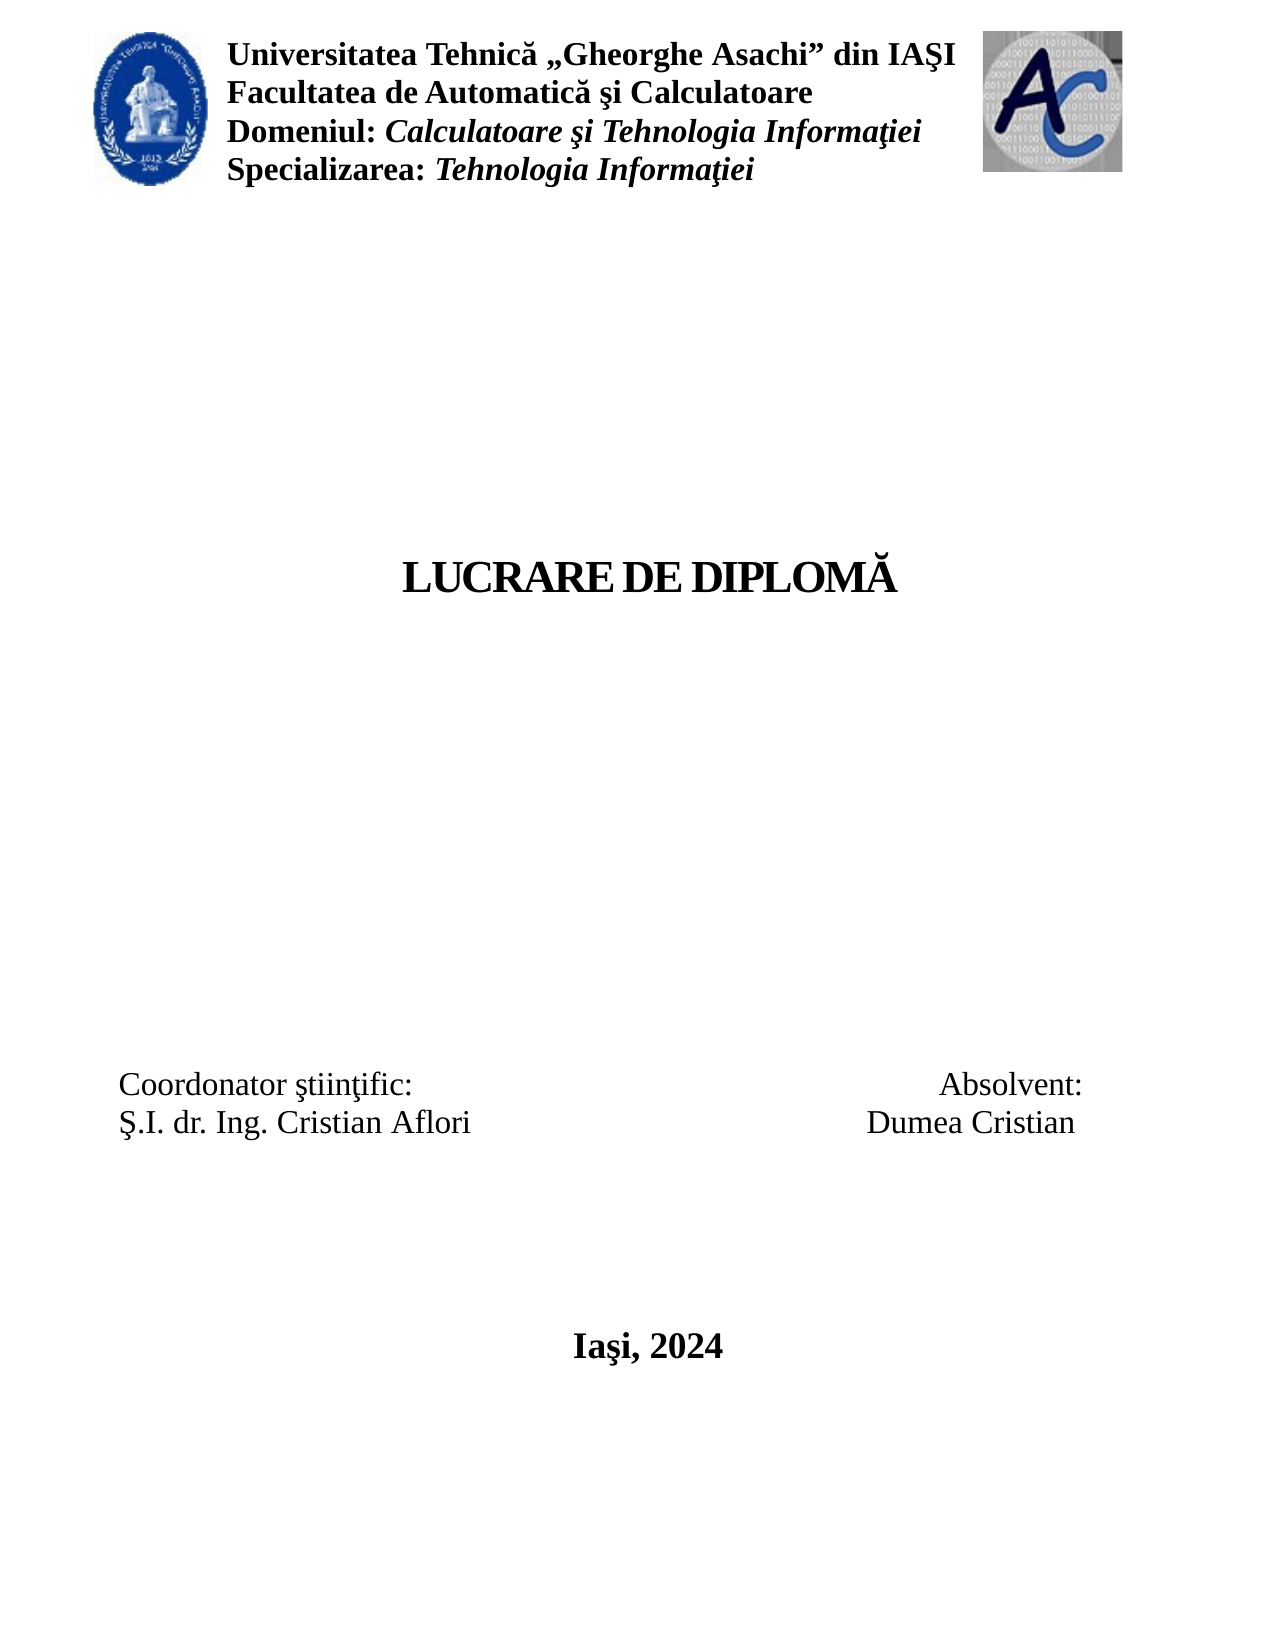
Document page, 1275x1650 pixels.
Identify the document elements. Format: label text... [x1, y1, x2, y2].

text Coordonator ştiinţific: Absolvent: [118, 1064, 1167, 1102]
text Universitatea Tehnică „Gheorghe Asachi” din IAŞI Facultatea de Automatică şi Calculatoare Domeniul: Calculatoare şi Tehnologia Informaţiei Specializarea: Tehnologia Informaţiei [227, 34, 963, 188]
text Ş.I. dr. Ing. Cristian Aflori Dumea Cristian [118, 1102, 1167, 1140]
picture [93, 32, 208, 186]
title LUCRARE DE DIPLOMĂ [137, 550, 1167, 603]
text Iaşi, 2024 [81, 1323, 723, 1367]
picture [982, 31, 1123, 172]
